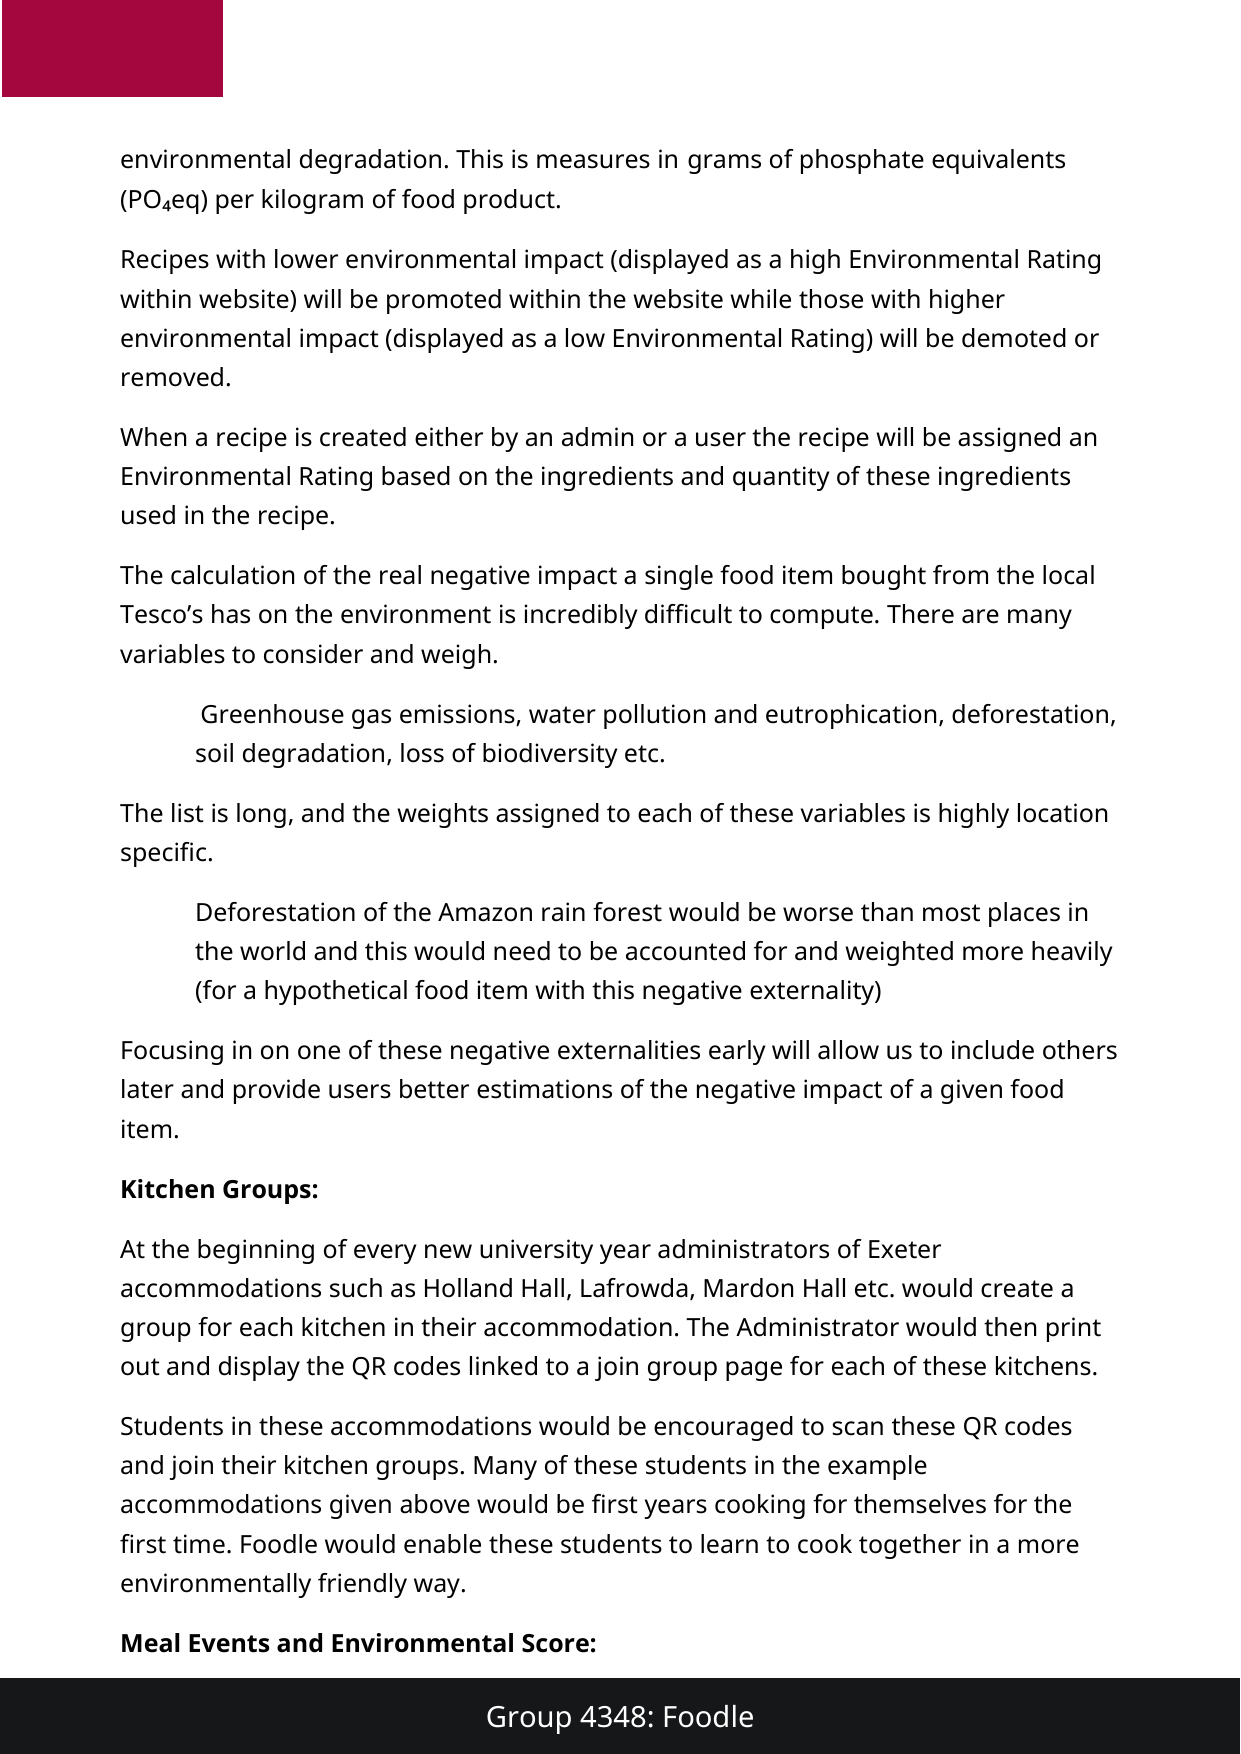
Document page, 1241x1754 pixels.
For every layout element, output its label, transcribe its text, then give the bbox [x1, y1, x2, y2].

text Recipes with lower environmental impact (displayed as a high Environmental Rating within website) will be promoted within the website while those with higher environmental impact (displayed as a low Environmental Rating) will be demoted or removed. [120, 242, 1120, 394]
text The calculation of the real negative impact a single food item bought from the local Tesco’s has on the environment is incredibly difficult to compute. There are many variables to consider and weigh. [120, 558, 1120, 670]
text Kitchen Groups: [120, 1171, 1120, 1205]
text Meal Events and Environmental Score: [120, 1625, 1120, 1659]
text At the beginning of every new university year administrators of Exeter accommodations such as Holland Hall, Lafrowda, Mardon Hall etc. would create a group for each kitchen in their accommodation. The Administrator would then print out and display the QR codes linked to a join group page for each of these kitchens. [120, 1231, 1120, 1383]
text environmental degradation. This is measures in grams of phosphate equivalents (PO₄eq) per kilogram of food product. [120, 137, 1120, 216]
text The list is long, and the weights assigned to each of these variables is highly location specific. [120, 795, 1120, 869]
text Focusing in on one of these negative externalities early will allow us to include others later and provide users better estimations of the negative impact of a given food item. [120, 1033, 1120, 1145]
text Students in these accommodations would be encouraged to scan these QR codes and join their kitchen groups. Many of these students in the example accommodations given above would be first years cooking for themselves for the first time. Foodle would enable these students to learn to cook together in a more environmentally friendly way. [120, 1409, 1120, 1599]
text Greenhouse gas emissions, water pollution and eutrophication, deforestation, soil degradation, loss of biodiversity etc. [195, 696, 1120, 769]
text When a recipe is created either by an admin or a user the recipe will be assigned an Environmental Rating based on the ingredients and quantity of these ingredients used in the recipe. [120, 419, 1120, 532]
text Deforestation of the Amazon rain forest would be worse than most places in the world and this would need to be accounted for and weighted more heavily (for a hypothetical food item with this negative externality) [195, 894, 1120, 1007]
